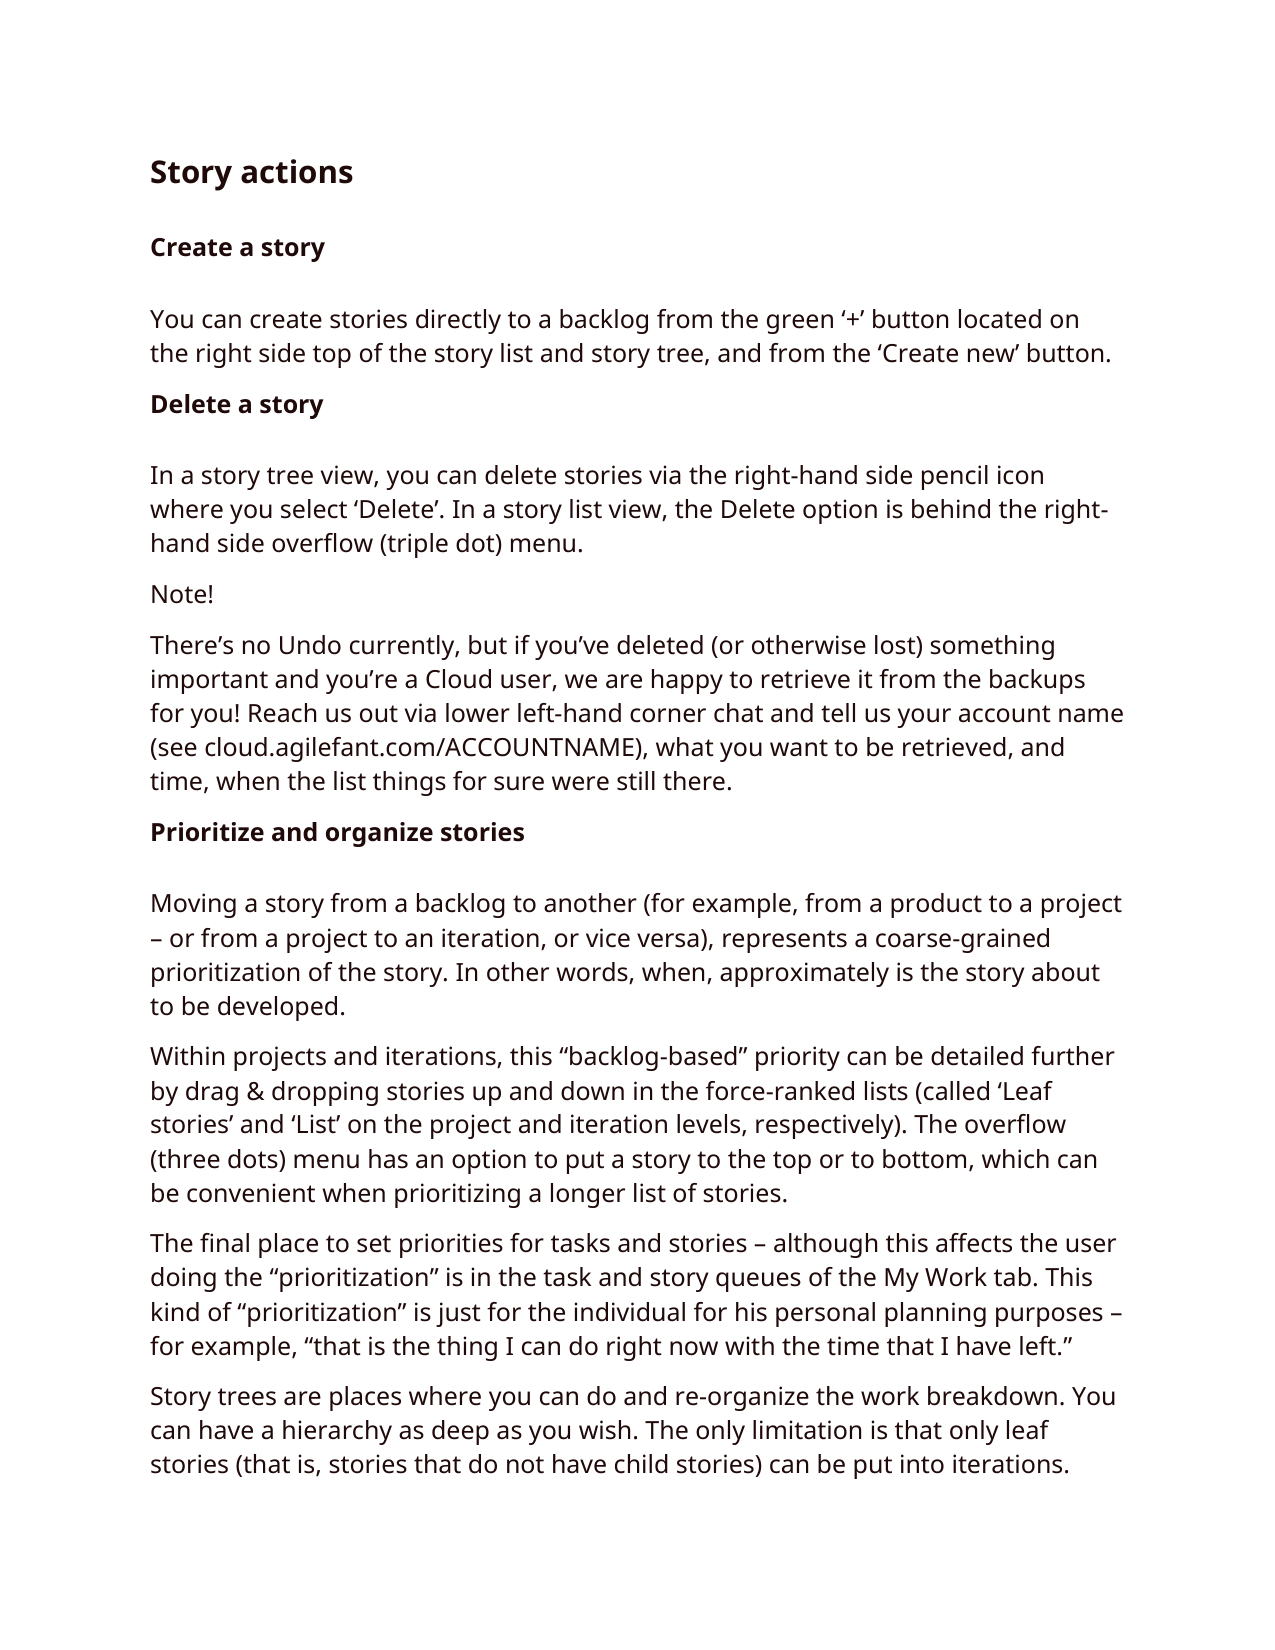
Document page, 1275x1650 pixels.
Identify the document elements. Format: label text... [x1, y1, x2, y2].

text There’s no Undo currently, but if you’ve deleted (or otherwise lost) something important and you’re a Cloud user, we are happy to retrieve it from the backups for you! Reach us out via lower left-hand corner chat and tell us your account name (see cloud.agilefant.com/ACCOUNTNAME), what you want to be retrieved, and time, when the list things for sure were still there. [150, 628, 1125, 798]
subtitle Prioritize and organize stories [150, 814, 1125, 849]
text Story trees are places where you can do and re-organize the work breakdown. You can have a hierarchy as deep as you wish. The only limitation is that only leaf stories (that is, stories that do not have child stories) can be put into iterations. [150, 1379, 1125, 1481]
subtitle Delete a story [150, 386, 1125, 421]
text The final place to set priorities for tasks and stories – although this affects the user doing the “prioritization” is in the task and story queues of the My Work tab. This kind of “prioritization” is just for the individual for his personal planning purposes – for example, “that is the thing I can do right now with the time that I have left.” [150, 1226, 1125, 1362]
text Moving a story from a backlog to another (for example, from a product to a project – or from a project to an iteration, or vice versa), represents a coarse-grained prioritization of the story. In other words, when, approximately is the story about to be developed. [150, 886, 1125, 1022]
text Note! [150, 577, 1125, 611]
text Within projects and iterations, this “backlog-based” priority can be detailed further by drag & dropping stories up and down in the force-ranked lists (called ‘Leaf stories’ and ‘List’ on the project and iteration levels, respectively). The overflow (three dots) menu has an option to put a story to the top or to bottom, which can be convenient when prioritizing a longer list of stories. [150, 1039, 1125, 1209]
text You can create stories directly to a backlog from the green ‘+’ button located on the right side top of the story list and story tree, and from the ‘Create new’ button. [150, 302, 1125, 370]
text In a story tree view, you can delete stories via the right-hand side pencil icon where you select ‘Delete’. In a story list view, the Delete option is behind the right-hand side overflow (triple dot) menu. [150, 458, 1125, 560]
subtitle Create a story [150, 230, 1125, 264]
subtitle Story actions [150, 150, 1125, 193]
